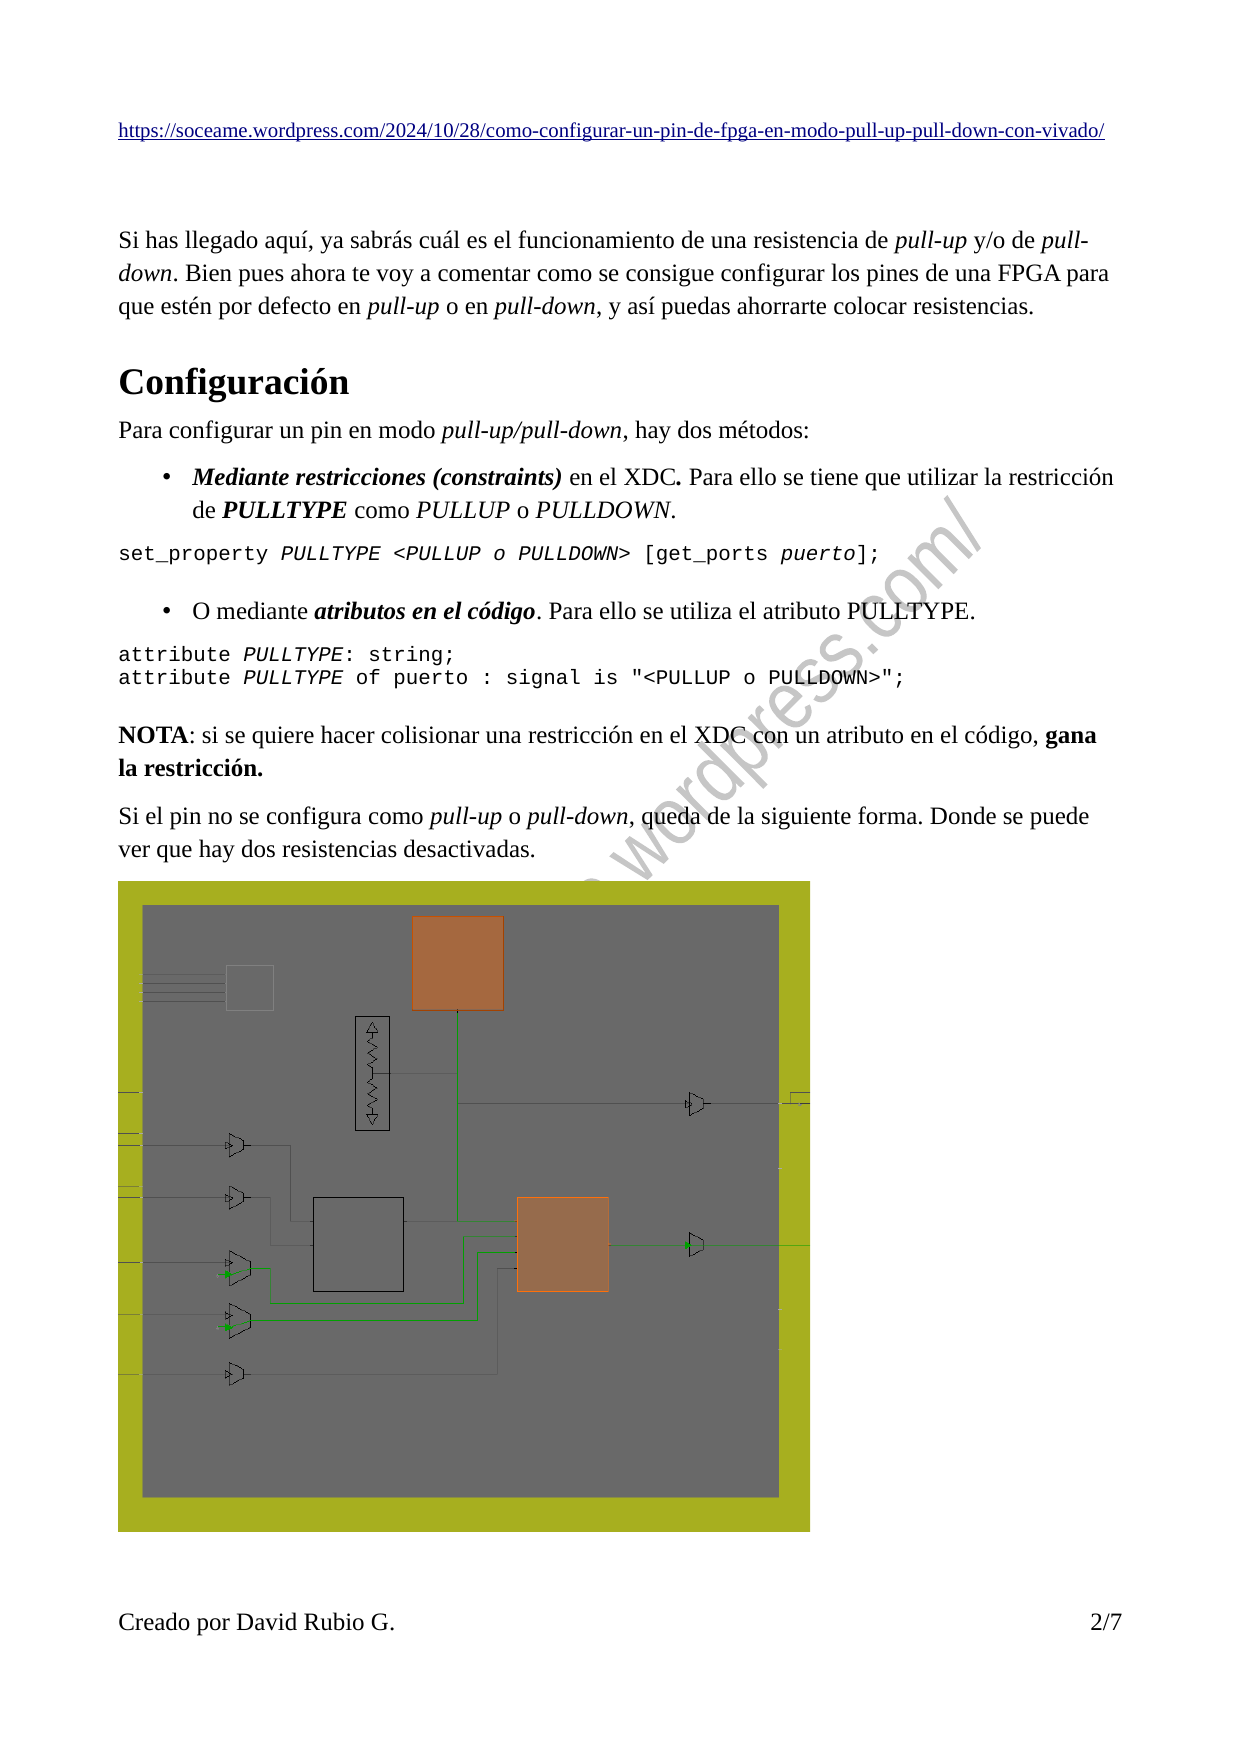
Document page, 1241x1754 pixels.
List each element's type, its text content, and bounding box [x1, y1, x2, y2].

text attribute PULLTYPE of puerto : signal is "<PULLUP o PULLDOWN>"; [118, 667, 831, 691]
text attribute PULLTYPE: string; [118, 644, 856, 667]
subtitle Configuración [118, 359, 1122, 402]
text NOTA: si se quiere hacer colisionar una restricción en el XDC con un atributo en el código, gana la restricción. [754, 721, 1122, 782]
picture [118, 881, 811, 1532]
list O mediante atributos en el código. Para ello se utiliza el atributo PULLTYPE. [162, 596, 868, 625]
text attribute PULLTYPE of puerto : signal is "<PULLUP o PULLDOWN>"; [837, 667, 1122, 691]
text NOTA: si se quiere hacer colisionar una restricción en el XDC con un atributo en el código, gana la restricción. [118, 721, 759, 782]
text Si el pin no se configura como pull-up o pull-down, queda de la siguiente forma. Donde se puede ver que hay dos resistencias desactivadas. [118, 801, 1122, 863]
text Si has llegado aquí, ya sabrás cuál es el funcionamiento de una resistencia de pull-up y/o de pull-down. Bien pues ahora te voy a comentar como se consigue configurar los pines de una FPGA para que estén por defecto en pull-up o en pull-down, y así puedas ahorrarte colocar resistencias. [118, 225, 1122, 319]
list O mediante atributos en el código. Para ello se utiliza el atributo PULLTYPE. [898, 596, 1122, 625]
text [935, 543, 1122, 567]
list Mediante restricciones (constraints) en el XDC. Para ello se tiene que utilizar la restricción de PULLTYPE como PULLUP o PULLDOWN. [162, 462, 1122, 524]
text [826, 644, 1122, 667]
text Para configurar un pin en modo pull-up/pull-down, hay dos métodos: [118, 415, 1122, 443]
text set_property PULLTYPE <PULLUP o PULLDOWN> [get_ports puerto]; [118, 543, 920, 567]
